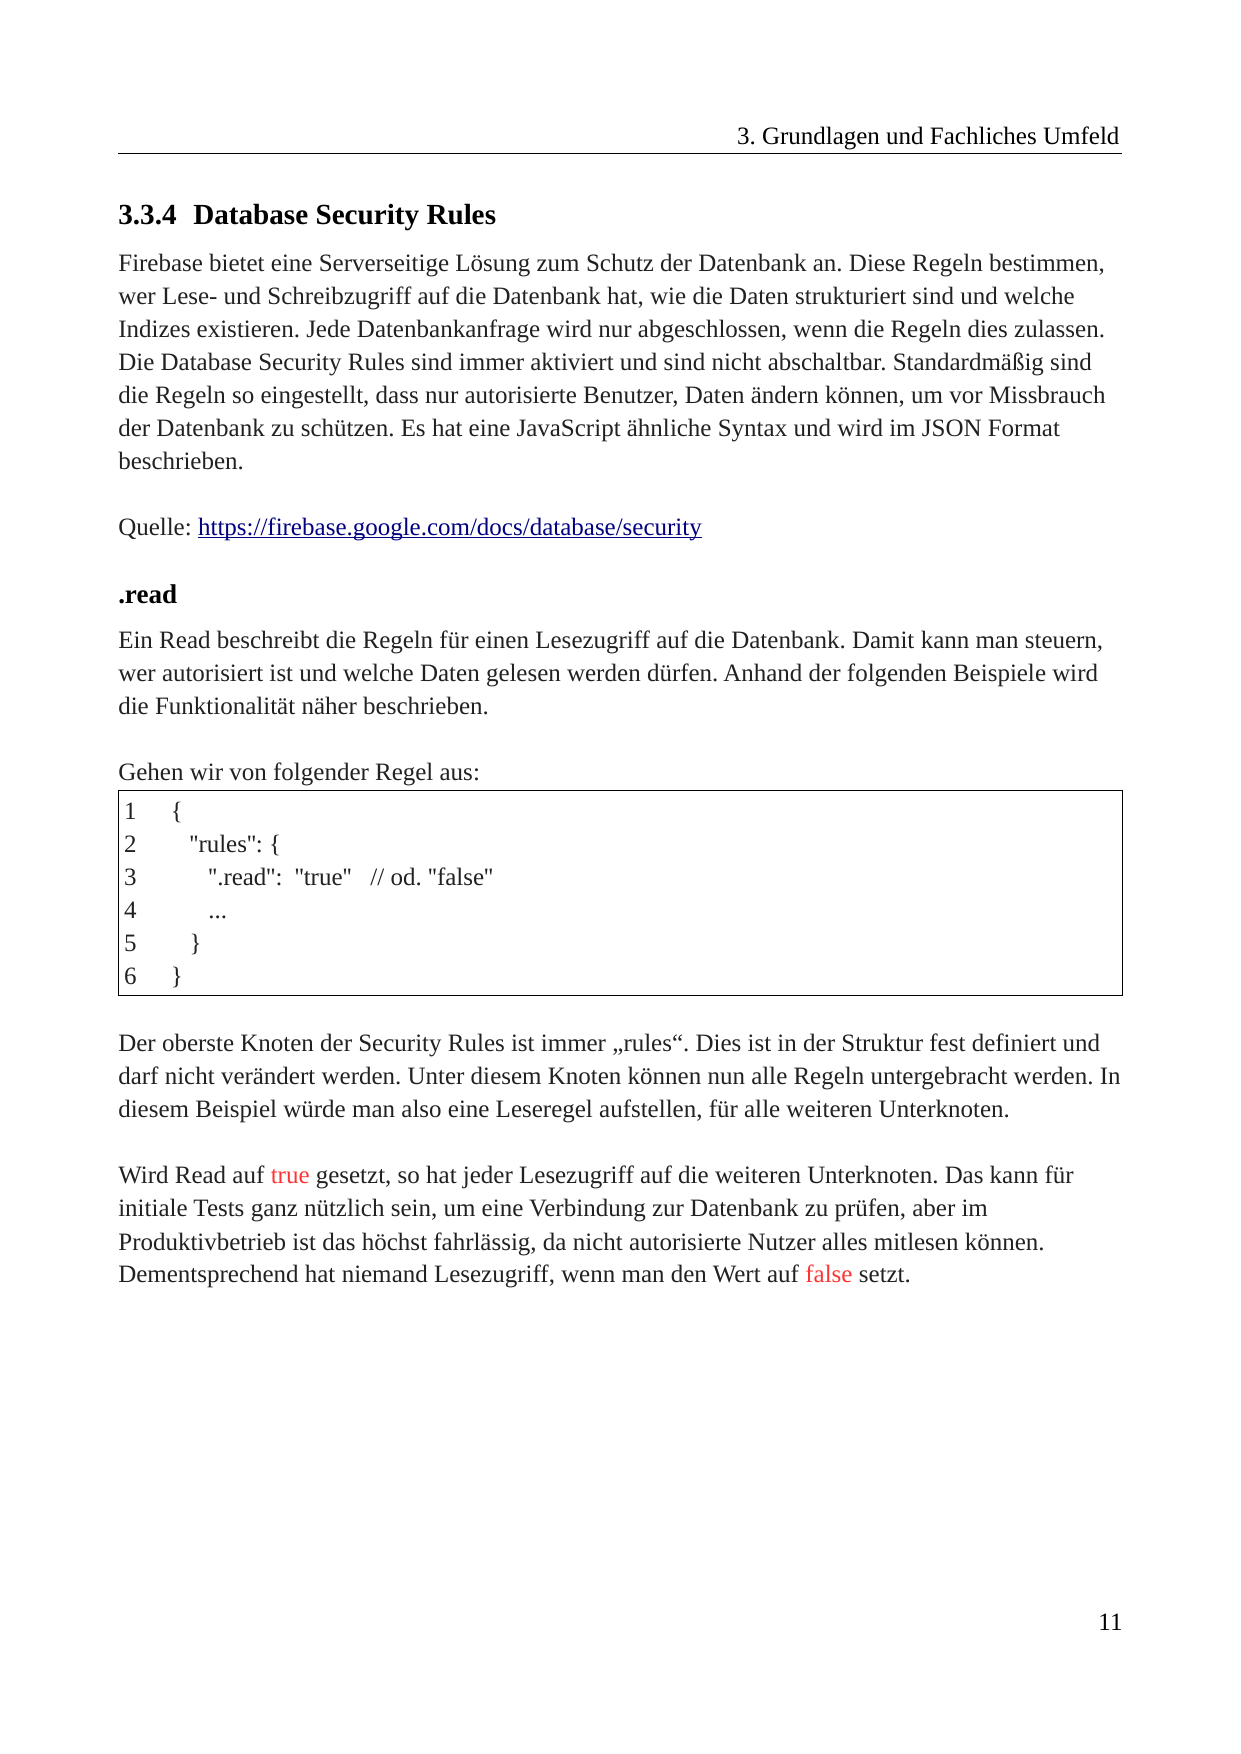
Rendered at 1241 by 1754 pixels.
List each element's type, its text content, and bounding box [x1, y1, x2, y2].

text Dementsprechend hat niemand Lesezugriff, wenn man den Wert auf false setzt. [118, 1259, 1122, 1288]
text .read [118, 578, 1122, 609]
text Wird Read auf true gesetzt, so hat jeder Lesezugriff auf die weiteren Unterknoten. Das kann für initiale Tests ganz nützlich sein, um eine Verbindung zur Datenbank zu prüfen, aber im Produktivbetrieb ist das höchst fahrlässig, da nicht autorisierte Nutzer alles mitlesen können. [118, 1161, 1122, 1255]
text Ein Read beschreibt die Regeln für einen Lesezugriff auf die Datenbank. Damit kann man steuern, wer autorisiert ist und welche Daten gelesen werden dürfen. Anhand der folgenden Beispiele wird die Funktionalität näher beschrieben. [118, 625, 1122, 719]
table_header 1 2 3 4 5 6 [119, 791, 165, 995]
table_header { ''rules'': { ''.read'': ''true'' // od. ''false'' ... } } [165, 791, 1122, 995]
text Quelle: https://firebase.google.com/docs/database/security [118, 512, 1122, 541]
text Firebase bietet eine Serverseitige Lösung zum Schutz der Datenbank an. Diese Regeln bestimmen, wer Lese- und Schreibzugriff auf die Datenbank hat, wie die Daten strukturiert sind und welche Indizes existieren. Jede Datenbankanfrage wird nur abgeschlossen, wenn die Regeln dies zulassen. Die Database Security Rules sind immer aktiviert und sind nicht abschaltbar. Standardmäßig sind die Regeln so eingestellt, dass nur autorisierte Benutzer, Daten ändern können, um vor Missbrauch der Datenbank zu schützen. Es hat eine JavaScript ähnliche Syntax und wird im JSON Format beschrieben. [118, 248, 1122, 475]
text Der oberste Knoten der Security Rules ist immer „rules“. Dies ist in der Struktur fest definiert und darf nicht verändert werden. Unter diesem Knoten können nun alle Regeln untergebracht werden. In diesem Beispiel würde man also eine Leseregel aufstellen, für alle weiteren Unterknoten. [118, 1028, 1122, 1123]
text Gehen wir von folgender Regel aus: [118, 757, 1122, 786]
subtitle Database Security Rules [118, 197, 1122, 230]
